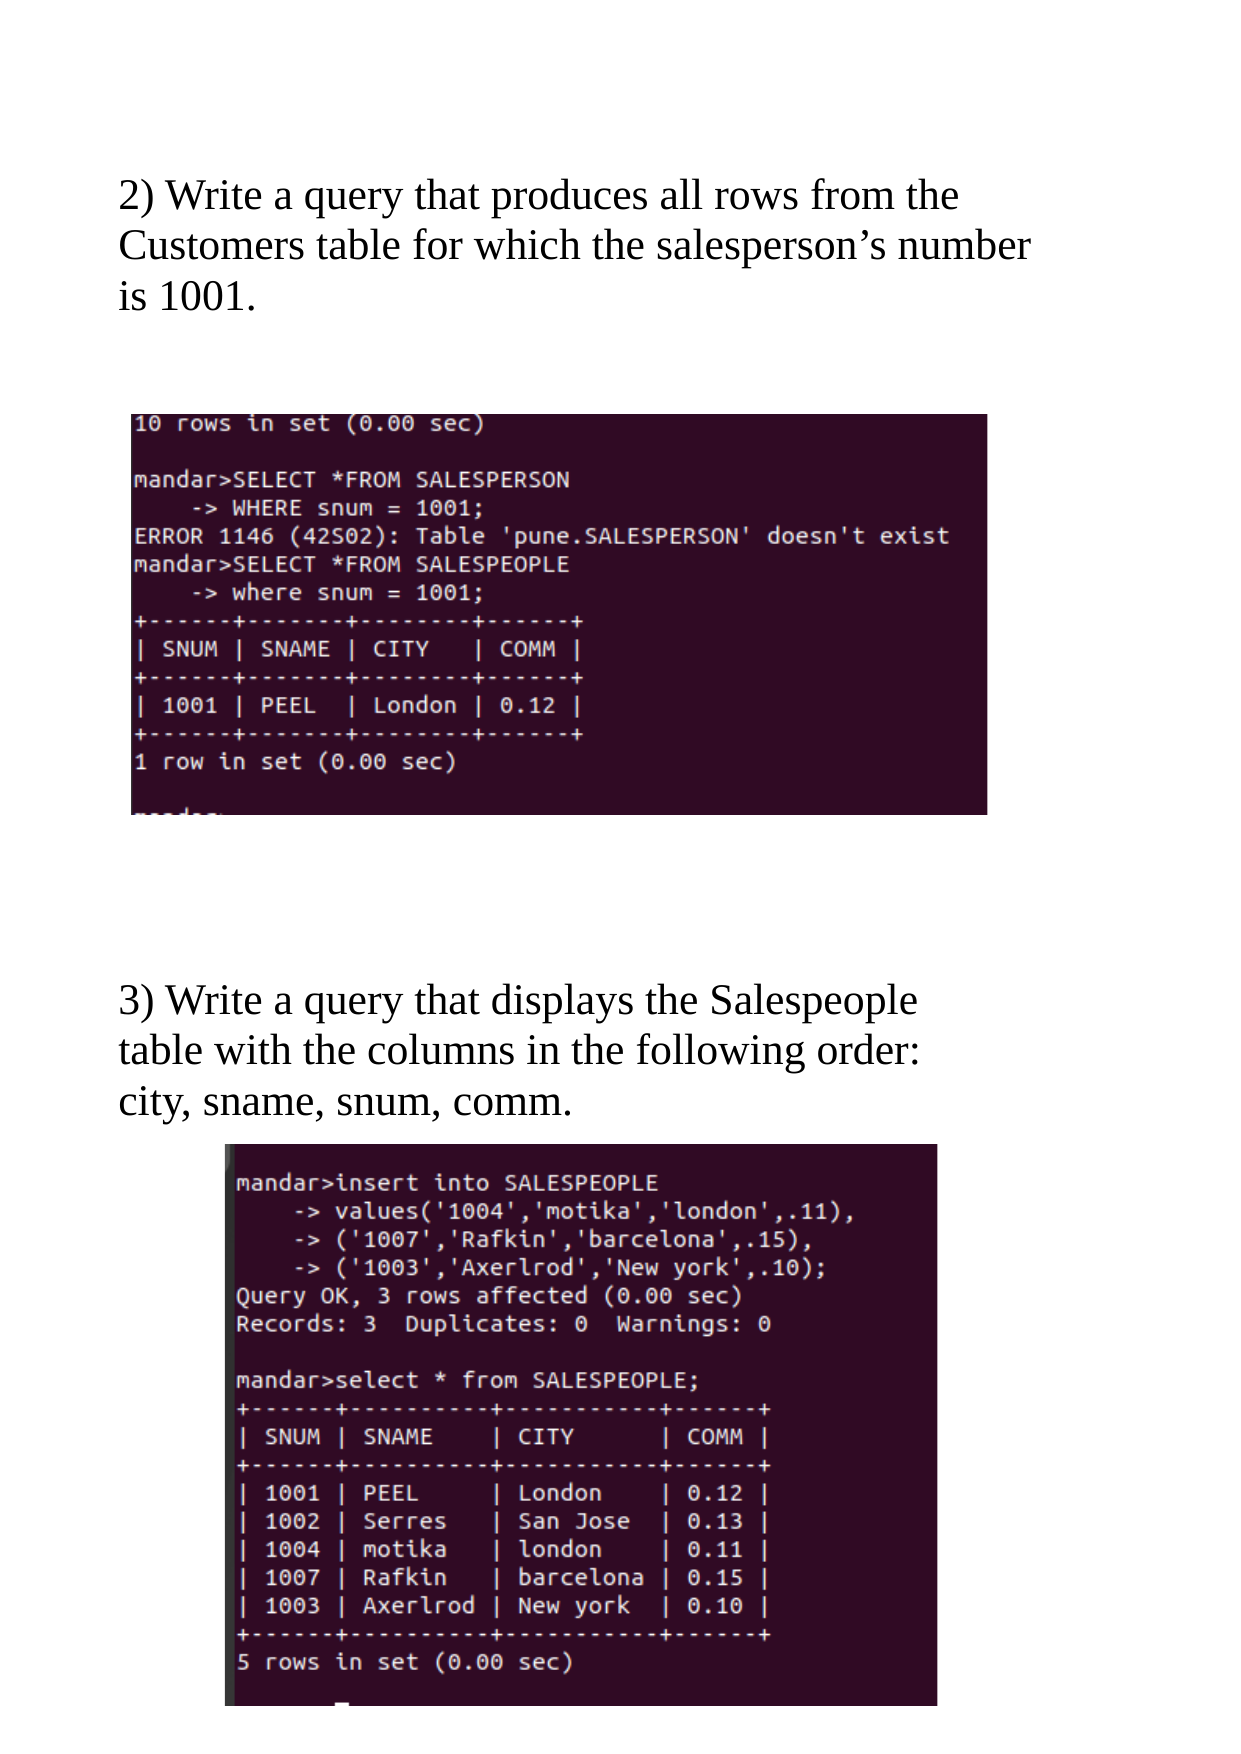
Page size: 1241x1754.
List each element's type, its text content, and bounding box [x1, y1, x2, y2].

text is 1001. [118, 269, 1122, 319]
text 2) Write a query that produces all rows from the [118, 168, 1122, 219]
text table with the columns in the following order: [118, 1024, 1122, 1074]
picture [224, 1144, 938, 1706]
text Customers table for which the salesperson’s number [118, 219, 1122, 269]
picture [131, 414, 988, 815]
text city, sname, snum, comm. [118, 1074, 1122, 1124]
text 3) Write a query that displays the Salespeople [118, 973, 1122, 1024]
